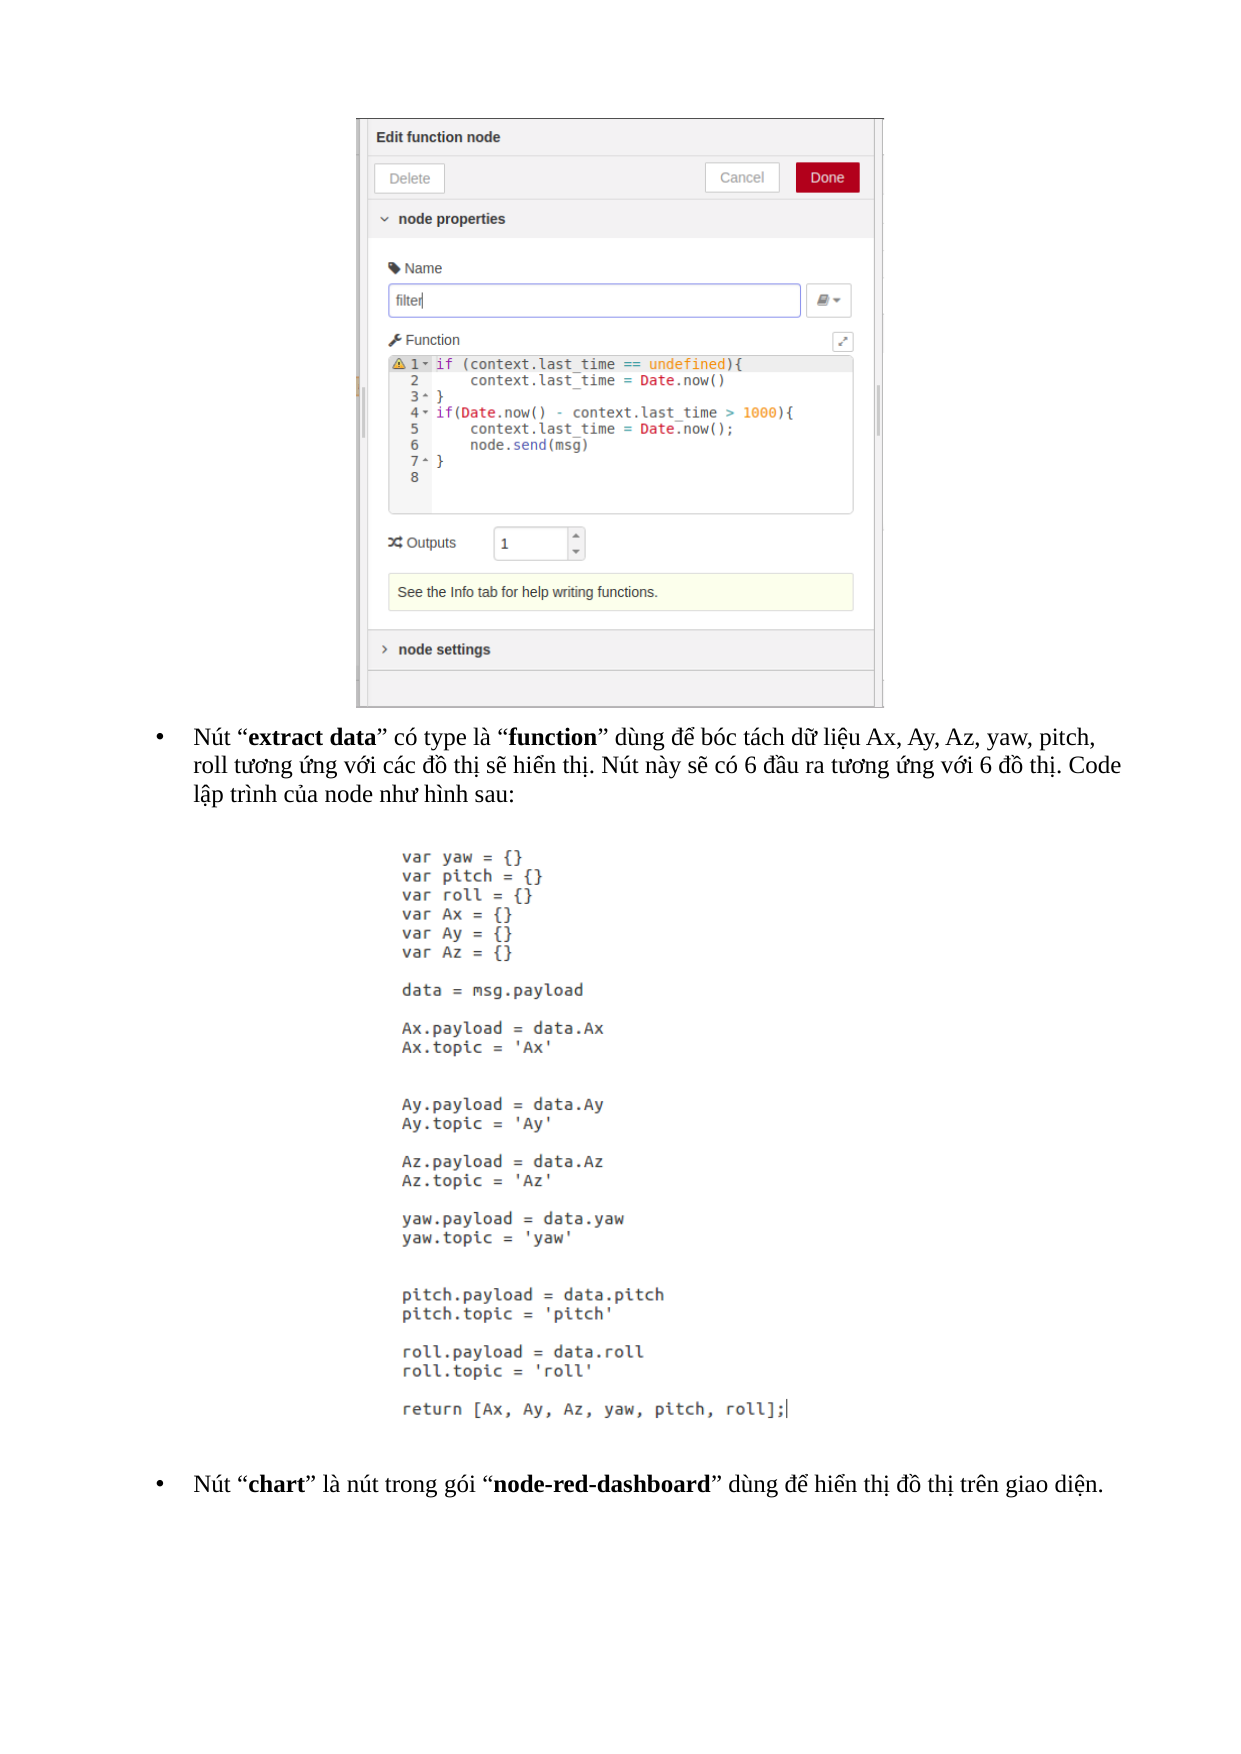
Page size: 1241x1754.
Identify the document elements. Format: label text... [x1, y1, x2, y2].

picture [401, 848, 839, 1436]
list Nút “chart” là nút trong gói “node-red-dashboard” dùng để hiển thị đồ thị trên giao diện. [156, 1469, 1122, 1498]
list Nút “extract data” có type là “function” dùng để bóc tách dữ liệu Ax, Ay, Az, yaw, pitch, roll tương ứng với các đồ thị sẽ hiển thị. Nút này sẽ có 6 đầu ra tương ứng với 6 đồ thị. Code lập trình của node như hình sau: [156, 722, 1122, 808]
picture [356, 118, 885, 708]
